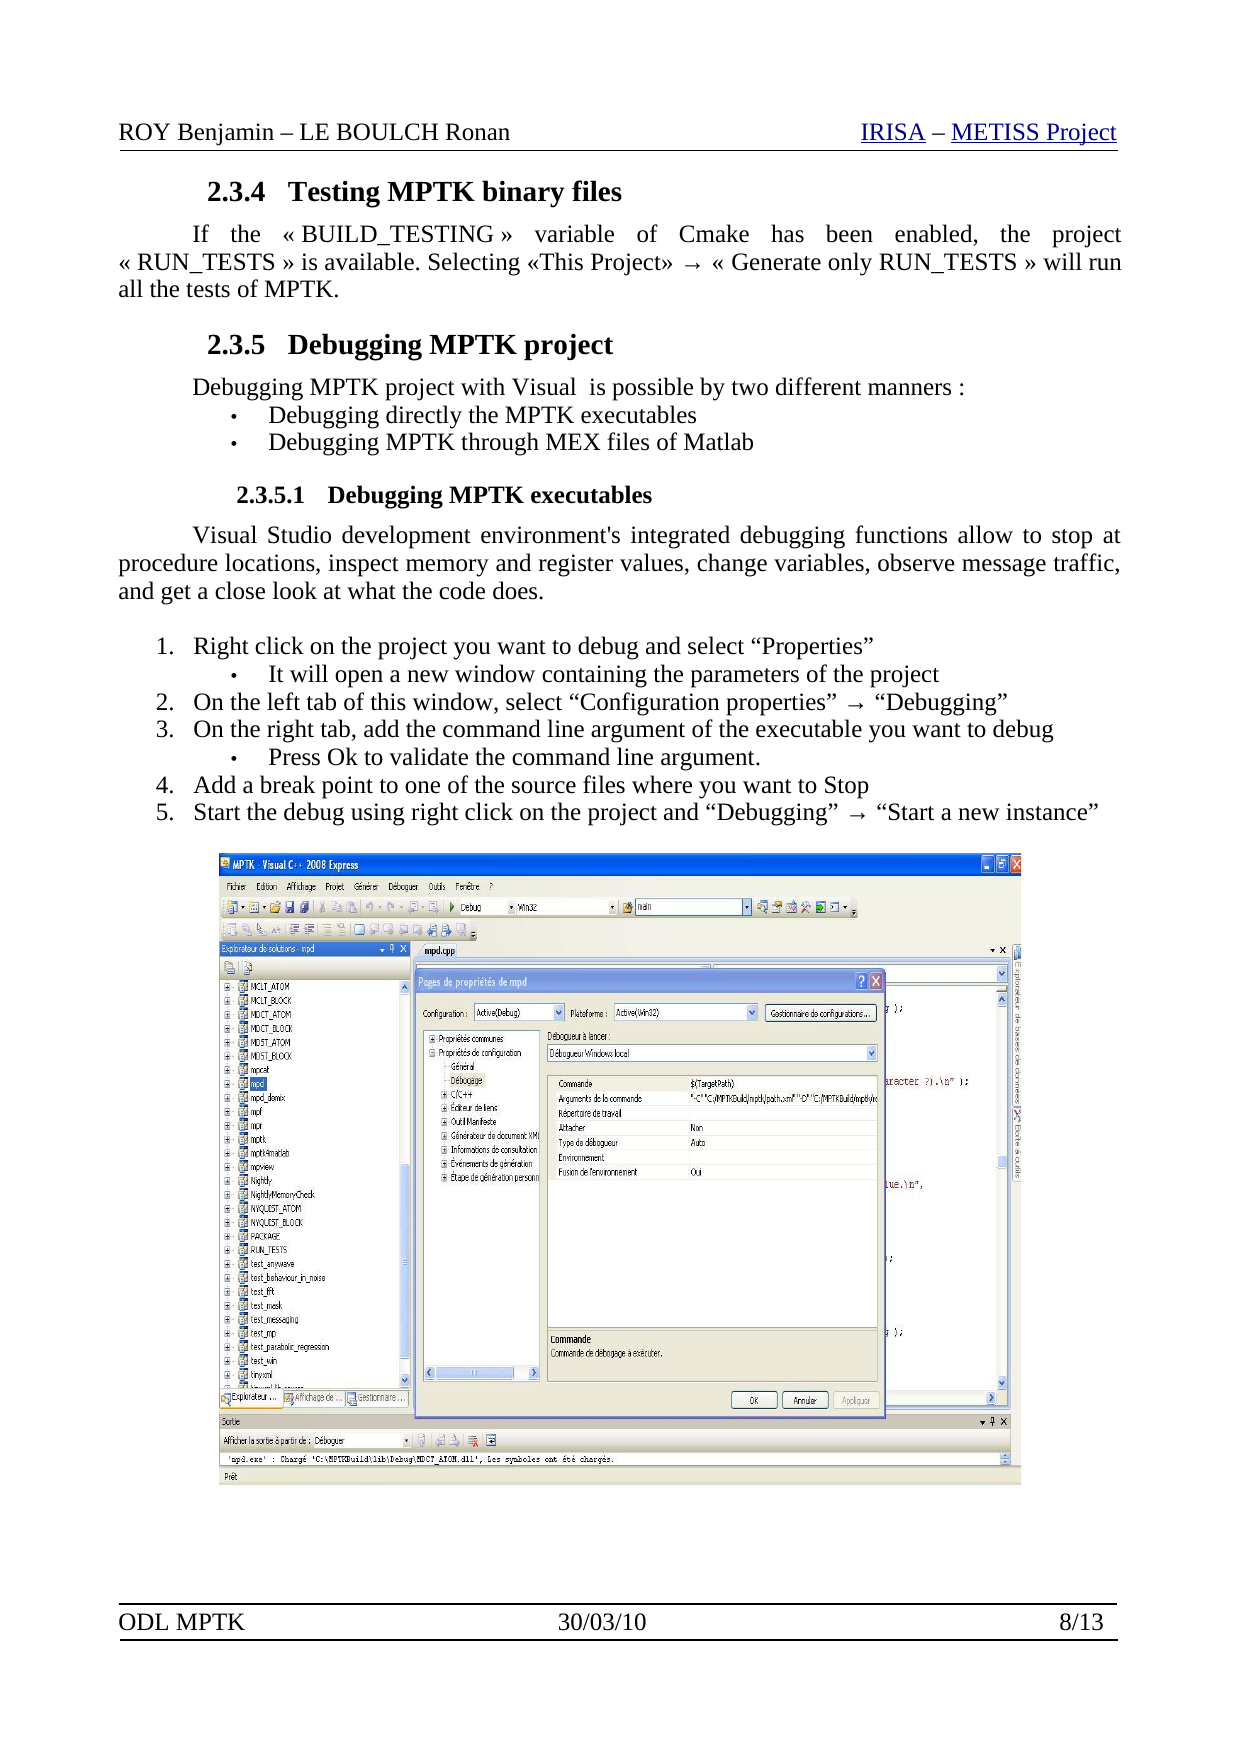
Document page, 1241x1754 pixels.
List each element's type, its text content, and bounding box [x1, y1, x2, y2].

list Press Ok to validate the command line argument. [231, 743, 1122, 771]
list On the right tab, add the command line argument of the executable you want to debug [156, 715, 1122, 743]
list Debugging directly the MPTK executables [231, 401, 1122, 428]
list Start the debug using right click on the project and “Debugging” → “Start a new instance” [156, 798, 1122, 826]
list Debugging MPTK through MEX files of Matlab [231, 428, 1122, 456]
picture [219, 853, 1022, 1485]
text If the « BUILD_TESTING » variable of Cmake has been enabled, the project « RUN_TESTS » is available. Selecting «This Project» → « Generate only RUN_TESTS » will run all the tests of MPTK. [118, 220, 1122, 303]
list On the left tab of this window, select “Configuration properties” → “Debugging” [156, 688, 1122, 715]
list Add a break point to one of the source files where you want to Stop [156, 771, 1122, 798]
text Debugging MPTK project with Visual is possible by two different manners : [118, 373, 1122, 401]
subtitle Debugging MPTK executables [118, 481, 1122, 509]
list It will open a new window containing the parameters of the project [231, 660, 1122, 688]
text Visual Studio development environment's integrated debugging functions allow to stop at procedure locations, inspect memory and register values, change variables, observe message traffic, and get a close look at what the code does. [118, 521, 1122, 604]
subtitle Debugging MPTK project [118, 328, 1122, 361]
list Right click on the project you want to debug and select “Properties” [156, 632, 1122, 660]
subtitle Testing MPTK binary files [118, 175, 1122, 208]
